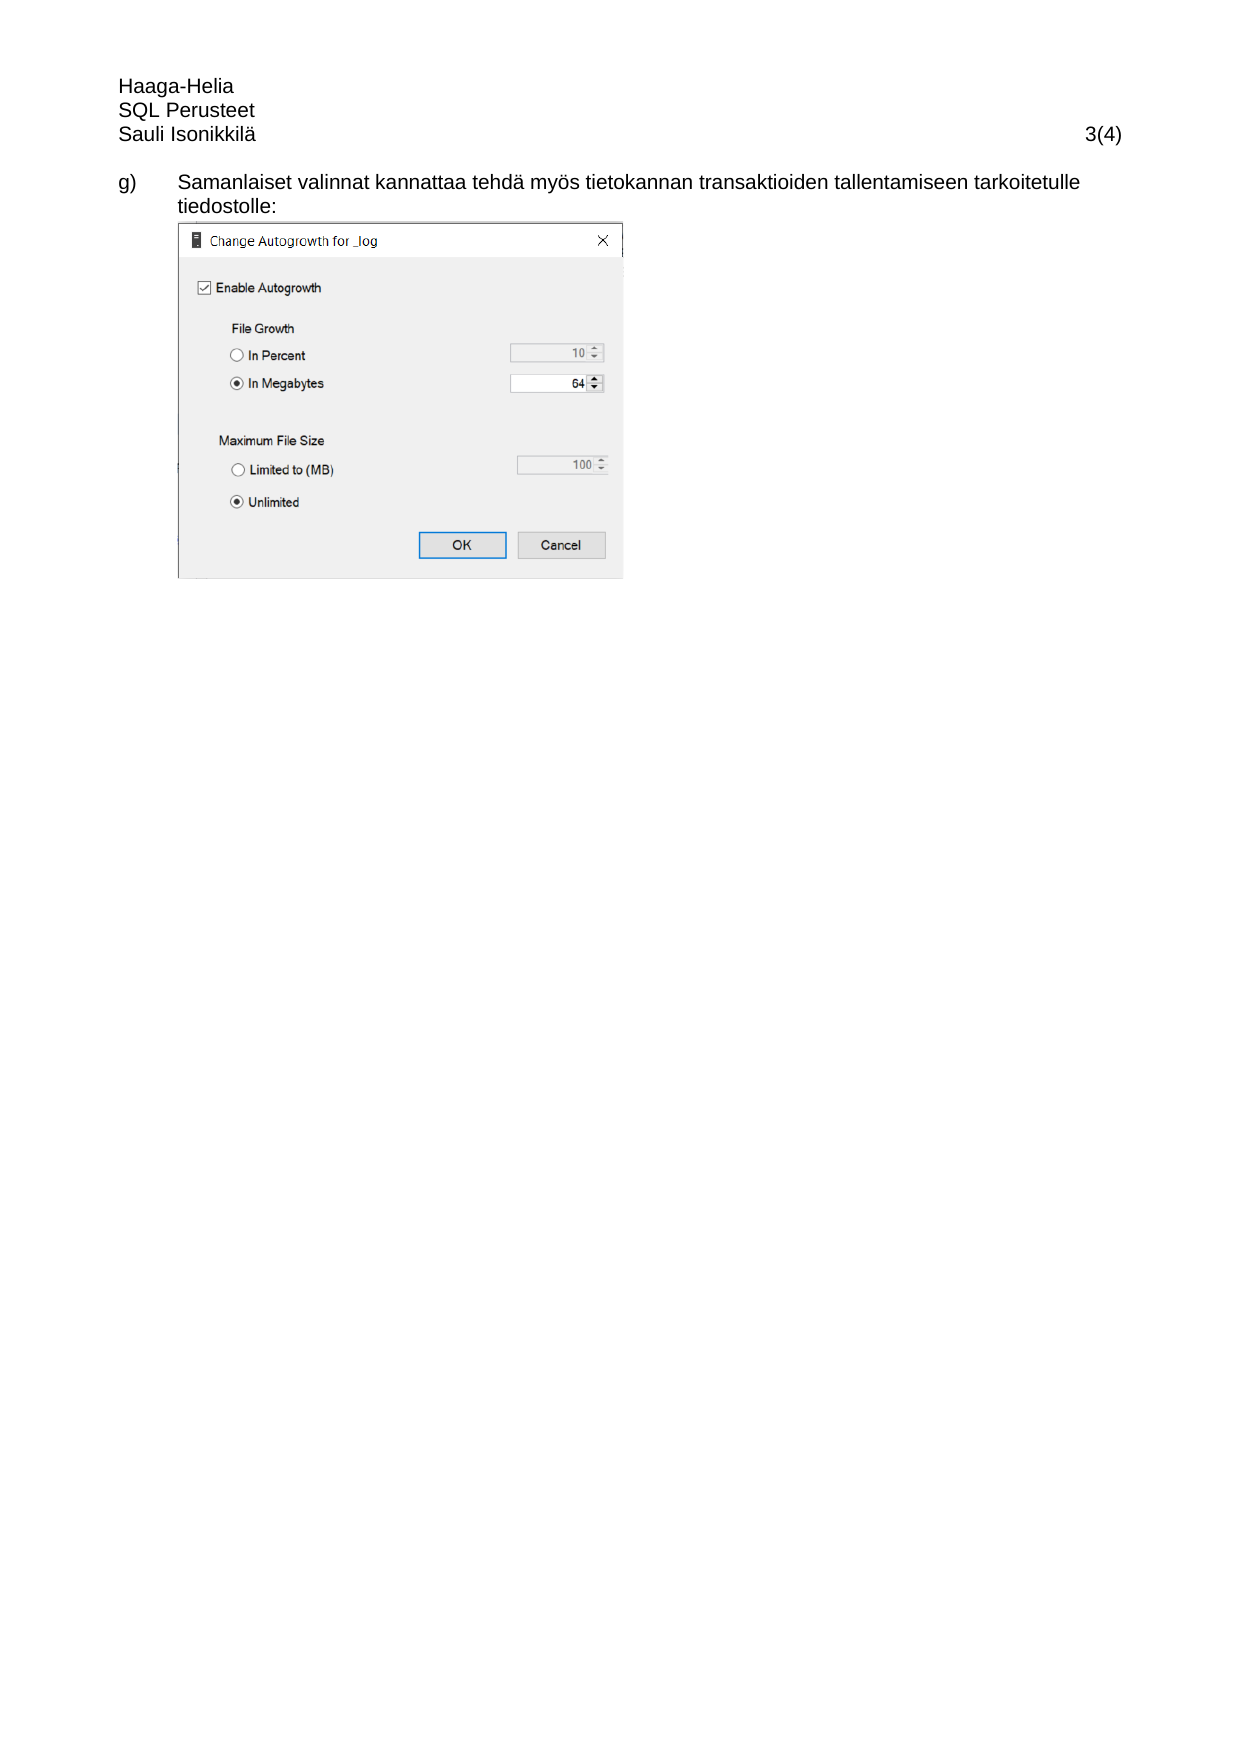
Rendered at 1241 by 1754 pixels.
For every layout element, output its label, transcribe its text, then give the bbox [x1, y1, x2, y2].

text g) Samanlaiset valinnat kannattaa tehdä myös tietokannan transaktioiden tallentamiseen tarkoitetulle tiedostolle: [118, 170, 1181, 289]
picture [177, 221, 624, 579]
